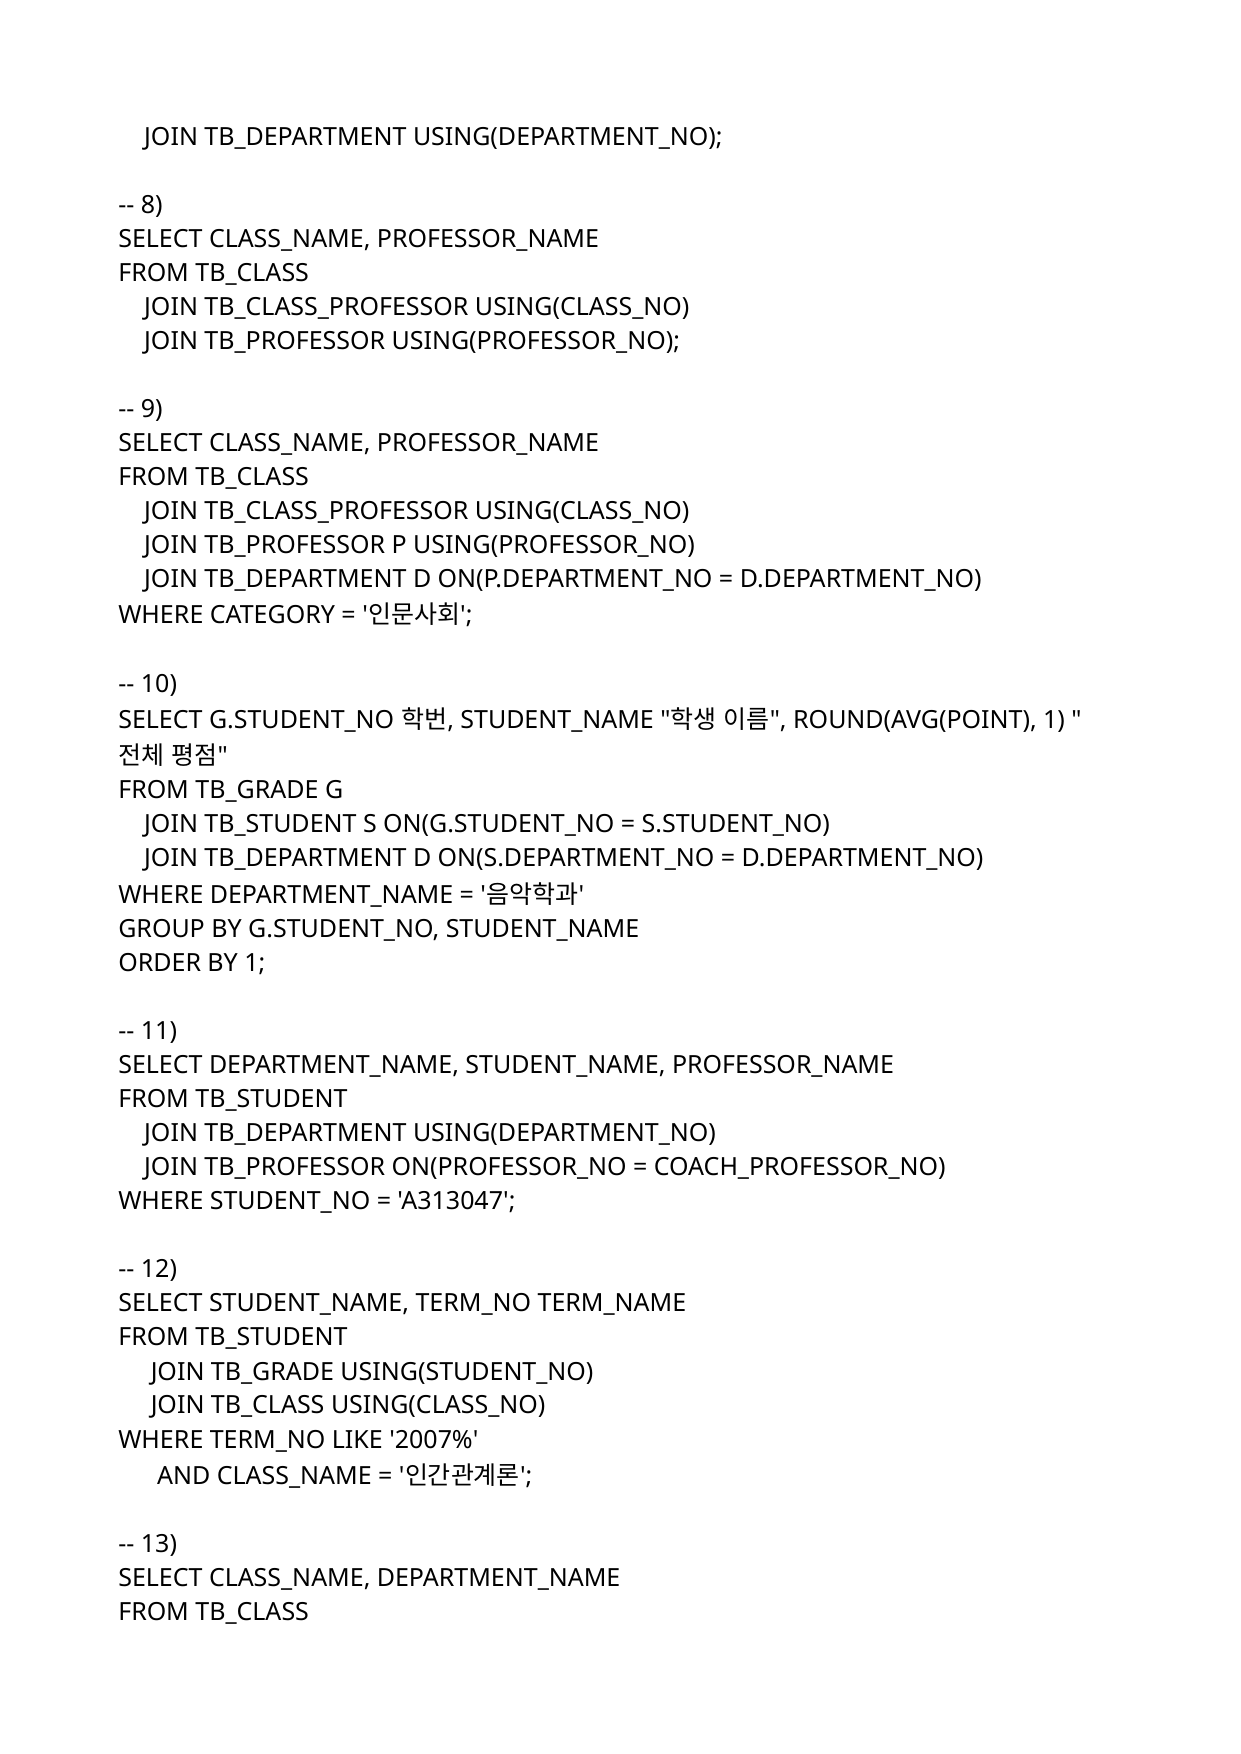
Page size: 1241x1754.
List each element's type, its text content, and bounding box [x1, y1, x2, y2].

text SELECT CLASS_NAME, DEPARTMENT_NAME [118, 1560, 1122, 1594]
text JOIN TB_DEPARTMENT D ON(S.DEPARTMENT_NO = D.DEPARTMENT_NO) [118, 840, 1122, 874]
text -- 11) [118, 1012, 1122, 1047]
text -- 10) [118, 665, 1122, 699]
text JOIN TB_PROFESSOR P USING(PROFESSOR_NO) [118, 527, 1122, 561]
text JOIN TB_PROFESSOR ON(PROFESSOR_NO = COACH_PROFESSOR_NO) [118, 1149, 1122, 1183]
text JOIN TB_CLASS_PROFESSOR USING(CLASS_NO) [118, 493, 1122, 527]
text ORDER BY 1; [118, 944, 1122, 978]
text SELECT DEPARTMENT_NAME, STUDENT_NAME, PROFESSOR_NAME [118, 1047, 1122, 1081]
text JOIN TB_CLASS_PROFESSOR USING(CLASS_NO) [118, 288, 1122, 322]
text AND CLASS_NAME = '인간관계론'; [118, 1455, 1122, 1492]
text FROM TB_STUDENT [118, 1081, 1122, 1115]
text SELECT STUDENT_NAME, TERM_NO TERM_NAME [118, 1285, 1122, 1319]
text GROUP BY G.STUDENT_NO, STUDENT_NAME [118, 910, 1122, 944]
text SELECT G.STUDENT_NO 학번, STUDENT_NAME "학생 이름", ROUND(AVG(POINT), 1) "전체 평점" [118, 699, 1122, 772]
text JOIN TB_STUDENT S ON(G.STUDENT_NO = S.STUDENT_NO) [118, 806, 1122, 840]
text WHERE CATEGORY = '인문사회'; [118, 595, 1122, 631]
text SELECT CLASS_NAME, PROFESSOR_NAME [118, 220, 1122, 254]
text WHERE TERM_NO LIKE '2007%' [118, 1421, 1122, 1455]
text JOIN TB_CLASS USING(CLASS_NO) [118, 1387, 1122, 1421]
text JOIN TB_DEPARTMENT USING(DEPARTMENT_NO) [118, 1115, 1122, 1149]
text -- 9) [118, 391, 1122, 425]
text -- 13) [118, 1526, 1122, 1560]
text FROM TB_CLASS [118, 459, 1122, 493]
text WHERE DEPARTMENT_NAME = '음악학과' [118, 874, 1122, 910]
text FROM TB_STUDENT [118, 1319, 1122, 1353]
text -- 8) [118, 186, 1122, 220]
text JOIN TB_GRADE USING(STUDENT_NO) [118, 1353, 1122, 1387]
text FROM TB_GRADE G [118, 772, 1122, 806]
text JOIN TB_PROFESSOR USING(PROFESSOR_NO); [118, 322, 1122, 357]
text SELECT CLASS_NAME, PROFESSOR_NAME [118, 425, 1122, 459]
text JOIN TB_DEPARTMENT D ON(P.DEPARTMENT_NO = D.DEPARTMENT_NO) [118, 561, 1122, 595]
text -- 12) [118, 1251, 1122, 1285]
text JOIN TB_DEPARTMENT USING(DEPARTMENT_NO); [118, 118, 1122, 152]
text FROM TB_CLASS [118, 1594, 1122, 1628]
text WHERE STUDENT_NO = 'A313047'; [118, 1183, 1122, 1217]
text FROM TB_CLASS [118, 254, 1122, 288]
